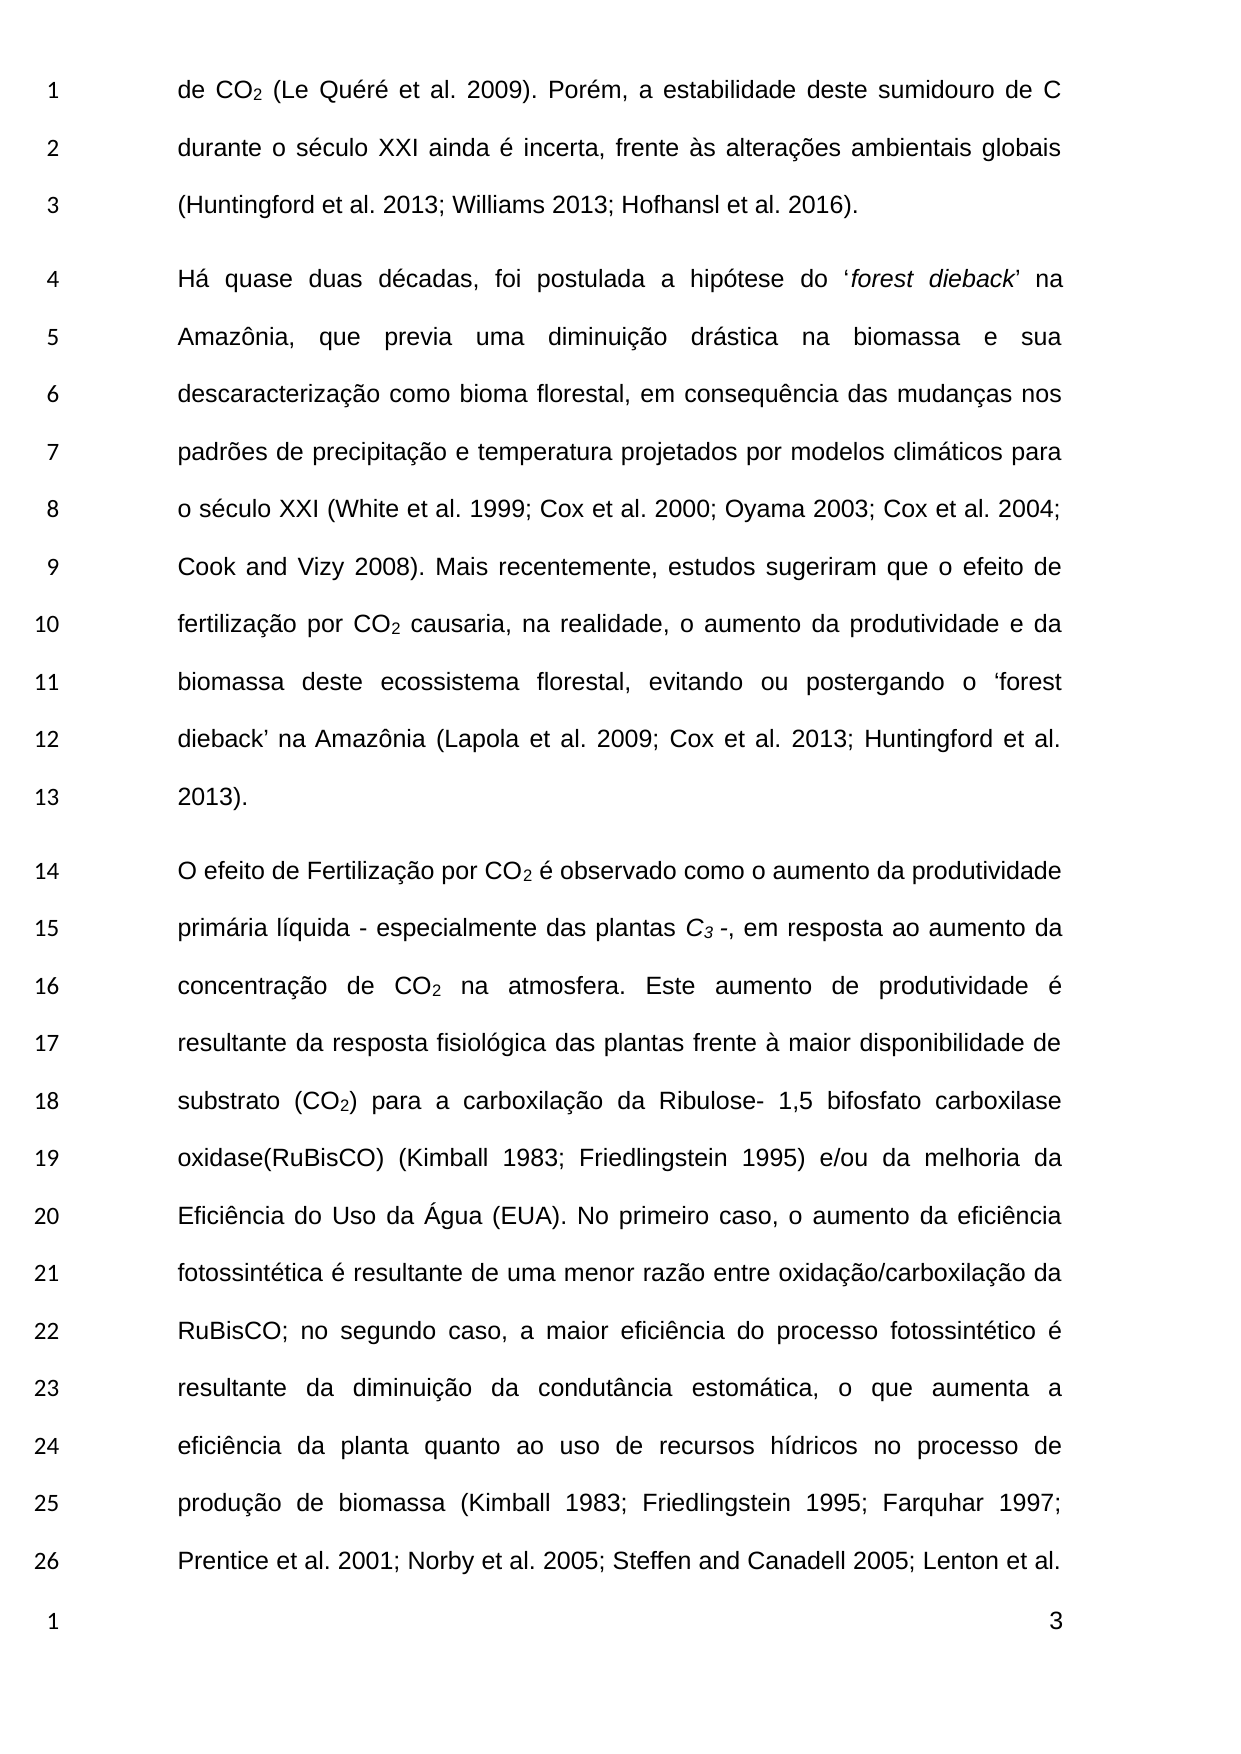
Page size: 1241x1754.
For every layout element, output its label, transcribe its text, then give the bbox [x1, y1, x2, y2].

text de CO2 (Le Quéré et al. 2009). Porém, a estabilidade deste sumidouro de C durante o século XXI ainda é incerta, frente às alterações ambientais globais (Huntingford et al. 2013; Williams 2013; Hofhansl et al. 2016). [177, 75, 1063, 219]
text Há quase duas décadas, foi postulada a hipótese do ‘forest dieback’ na Amazônia, que previa uma diminuição drástica na biomassa e sua descaracterização como bioma florestal, em consequência das mudanças nos padrões de precipitação e temperatura projetados por modelos climáticos para o século XXI (White et al. 1999; Cox et al. 2000; Oyama 2003; Cox et al. 2004; Cook and Vizy 2008). Mais recentemente, estudos sugeriram que o efeito de fertilização por CO2 causaria, na realidade, o aumento da produtividade e da biomassa deste ecossistema florestal, evitando ou postergando o ‘forest dieback’ na Amazônia (Lapola et al. 2009; Cox et al. 2013; Huntingford et al. 2013). [177, 264, 1063, 810]
text O efeito de Fertilização por CO2 é observado como o aumento da produtividade primária líquida - especialmente das plantas C3 -, em resposta ao aumento da concentração de CO2 na atmosfera. Este aumento de produtividade é resultante da resposta fisiológica das plantas frente à maior disponibilidade de substrato (CO2) para a carboxilação da Ribulose- 1,5 bifosfato carboxilase oxidase(RuBisCO) (Kimball 1983; Friedlingstein 1995) e/ou da melhoria da Eficiência do Uso da Água (EUA). No primeiro caso, o aumento da eficiência fotossintética é resultante de uma menor razão entre oxidação/carboxilação da RuBisCO; no segundo caso, a maior eficiência do processo fotossintético é resultante da diminuição da condutância estomática, o que aumenta a eficiência da planta quanto ao uso de recursos hídricos no processo de produção de biomassa (Kimball 1983; Friedlingstein 1995; Farquhar 1997; Prentice et al. 2001; Norby et al. 2005; Steffen and Canadell 2005; Lenton et al. [177, 856, 1063, 1574]
